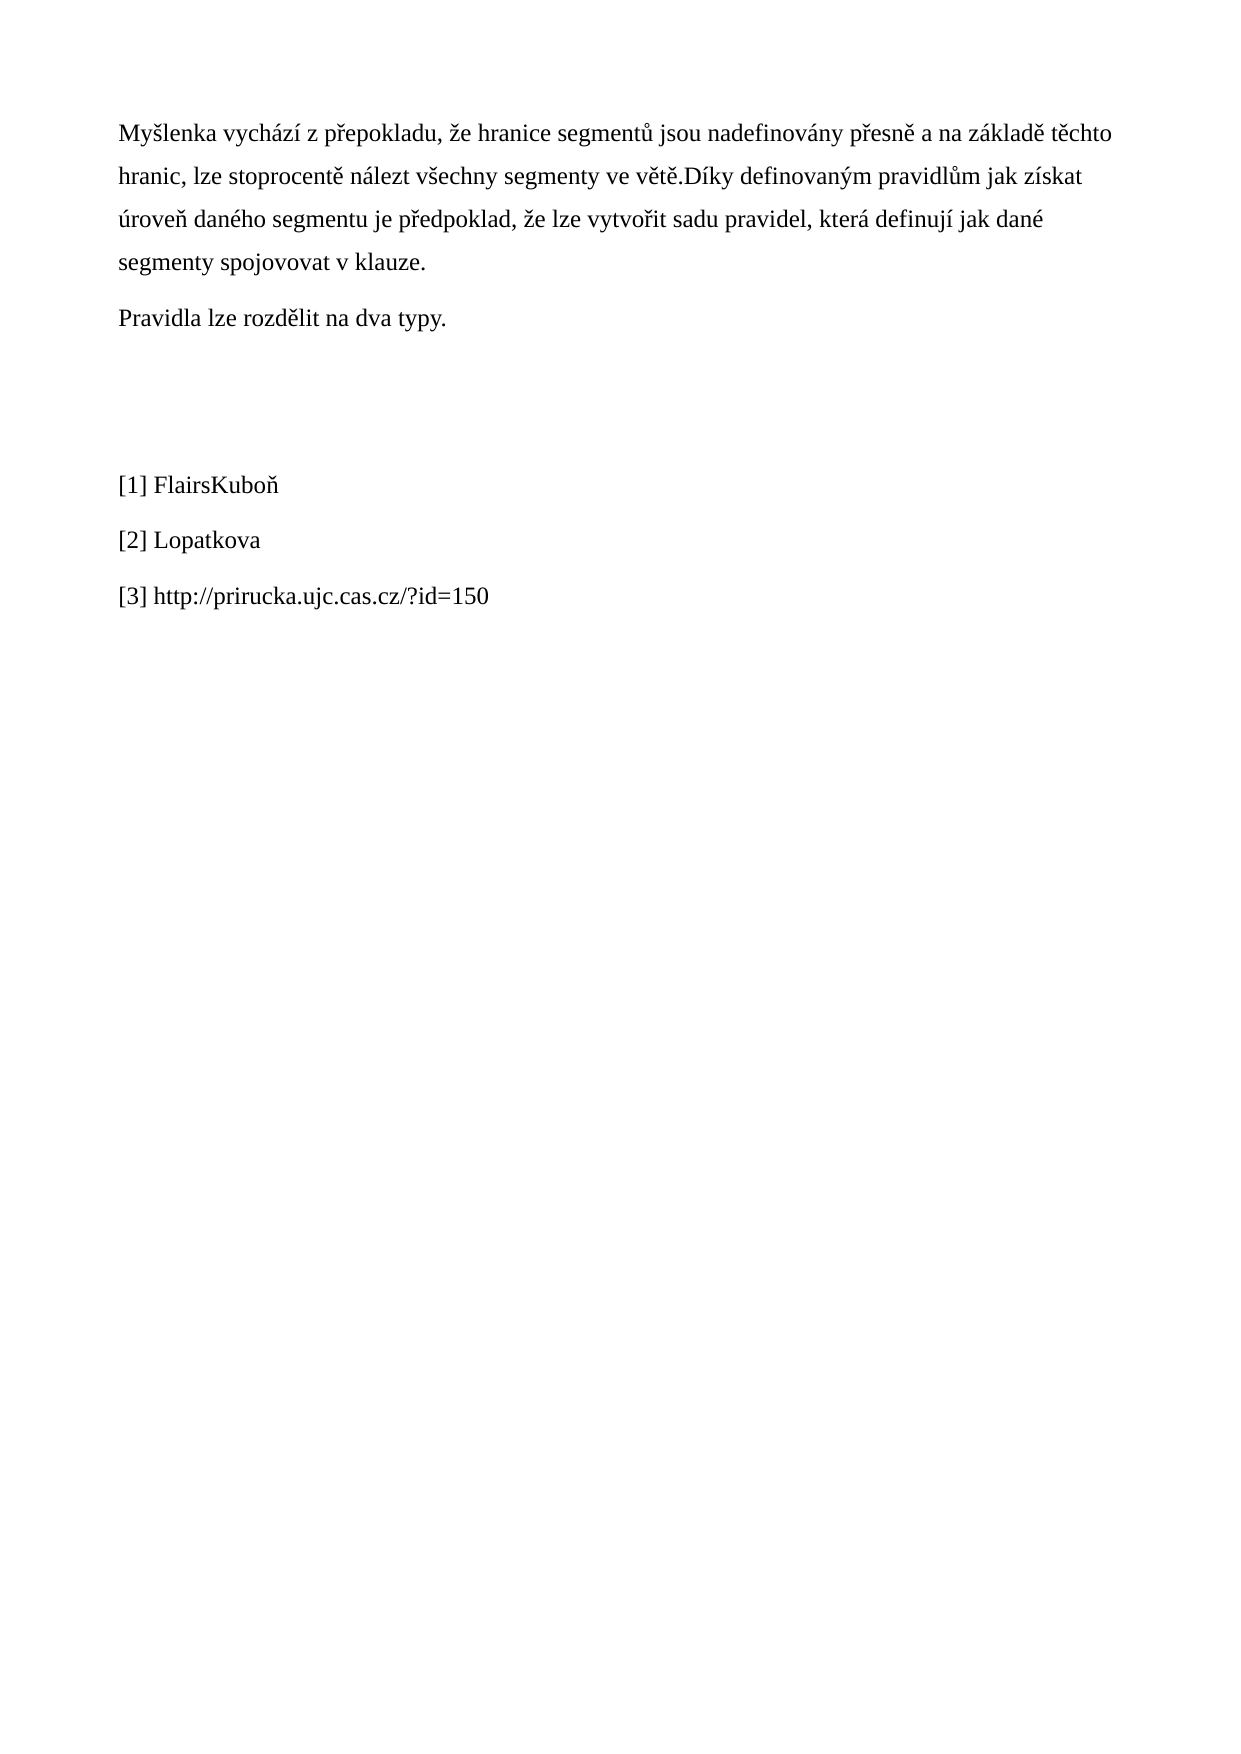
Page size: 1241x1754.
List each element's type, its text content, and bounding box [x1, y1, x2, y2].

text [1] FlairsKuboň [118, 470, 1122, 499]
text [3] http://prirucka.ujc.cas.cz/?id=150 [118, 581, 1122, 610]
text Pravidla lze rozdělit na dva typy. [118, 303, 1122, 332]
text Myšlenka vychází z přepokladu, že hranice segmentů jsou nadefinovány přesně a na základě těchto hranic, lze stoprocentě nálezt všechny segmenty ve větě.Díky definovaným pravidlům jak získat úroveň daného segmentu je předpoklad, že lze vytvořit sadu pravidel, která definují jak dané segmenty spojovovat v klauze. [118, 118, 1122, 276]
text [2] Lopatkova [118, 526, 1122, 554]
